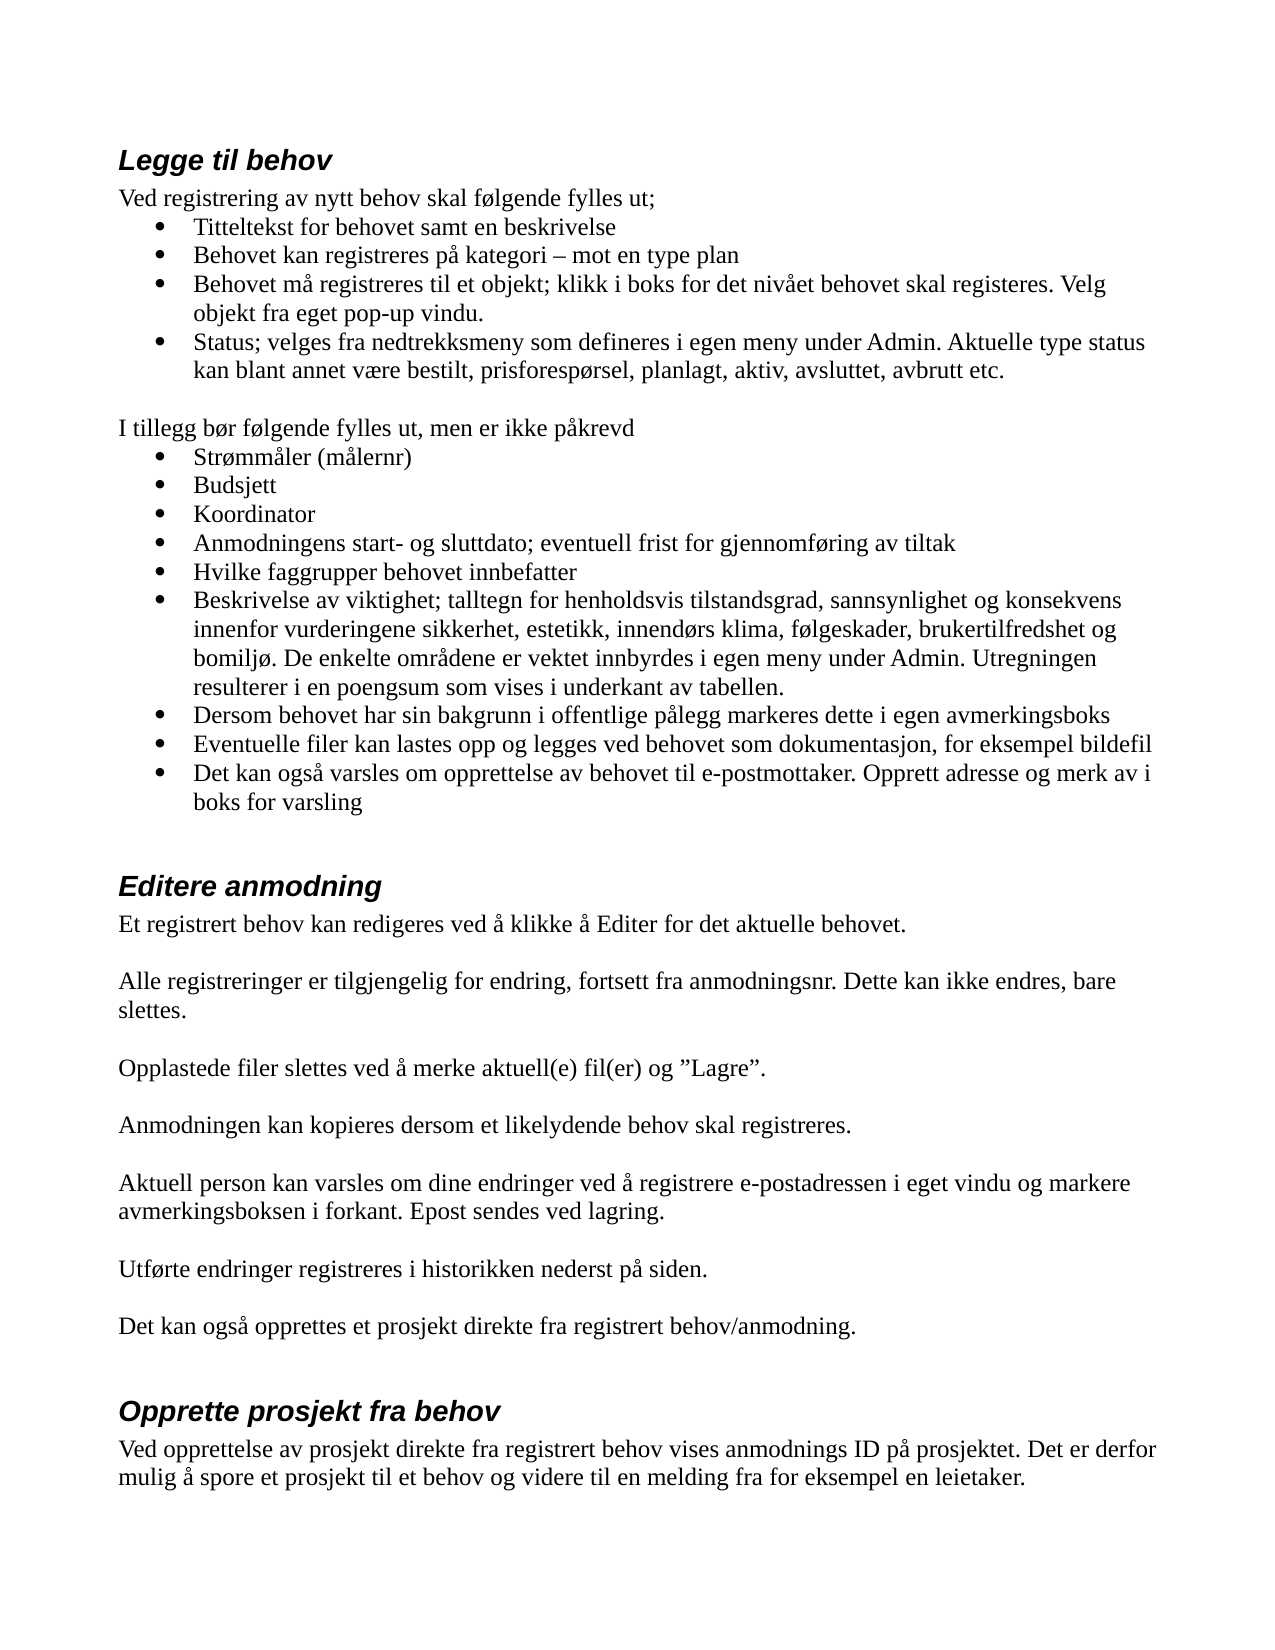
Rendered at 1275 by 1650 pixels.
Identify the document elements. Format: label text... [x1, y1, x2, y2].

list Budsjett [156, 470, 1157, 499]
list Anmodningens start- og sluttdato; eventuell frist for gjennomføring av tiltak [156, 528, 1157, 557]
text Anmodningen kan kopieres dersom et likelydende behov skal registreres. [118, 1110, 1157, 1139]
text Et registrert behov kan redigeres ved å klikke å Editer for det aktuelle behovet. [118, 909, 1157, 938]
list Behovet kan registreres på kategori – mot en type plan [156, 240, 1157, 269]
text Ved opprettelse av prosjekt direkte fra registrert behov vises anmodnings ID på prosjektet. Det er derfor mulig å spore et prosjekt til et behov og videre til en melding fra for eksempel en leietaker. [118, 1434, 1157, 1491]
list Eventuelle filer kan lastes opp og legges ved behovet som dokumentasjon, for eksempel bildefil [156, 729, 1157, 758]
text Aktuell person kan varsles om dine endringer ved å registrere e-postadressen i eget vindu og markere avmerkingsboksen i forkant. Epost sendes ved lagring. [118, 1168, 1157, 1225]
text Det kan også opprettes et prosjekt direkte fra registrert behov/anmodning. [118, 1311, 1157, 1340]
text I tillegg bør følgende fylles ut, men er ikke påkrevd [118, 413, 1157, 442]
list Behovet må registreres til et objekt; klikk i boks for det nivået behovet skal registeres. Velg objekt fra eget pop-up vindu. [156, 269, 1157, 327]
list Strømmåler (målernr) [156, 442, 1157, 470]
list Titteltekst for behovet samt en beskrivelse [156, 212, 1157, 240]
subtitle Opprette prosjekt fra behov [118, 1394, 1157, 1427]
text Alle registreringer er tilgjengelig for endring, fortsett fra anmodningsnr. Dette kan ikke endres, bare slettes. [118, 966, 1157, 1024]
text Utførte endringer registreres i historikken nederst på siden. [118, 1254, 1157, 1283]
subtitle Editere anmodning [118, 869, 1157, 903]
text Ved registrering av nytt behov skal følgende fylles ut; [118, 183, 1157, 212]
list Status; velges fra nedtrekksmeny som defineres i egen meny under Admin. Aktuelle type status kan blant annet være bestilt, prisforespørsel, planlagt, aktiv, avsluttet, avbrutt etc. [156, 327, 1157, 384]
list Beskrivelse av viktighet; talltegn for henholdsvis tilstandsgrad, sannsynlighet og konsekvens innenfor vurderingene sikkerhet, estetikk, innendørs klima, følgeskader, brukertilfredshet og bomiljø. De enkelte områdene er vektet innbyrdes i egen meny under Admin. Utregningen resulterer i en poengsum som vises i underkant av tabellen. [156, 585, 1157, 700]
list Koordinator [156, 499, 1157, 528]
list Det kan også varsles om opprettelse av behovet til e-postmottaker. Opprett adresse og merk av i boks for varsling [156, 758, 1157, 815]
subtitle Legge til behov [118, 143, 1157, 177]
list Hvilke faggrupper behovet innbefatter [156, 557, 1157, 585]
list Dersom behovet har sin bakgrunn i offentlige pålegg markeres dette i egen avmerkingsboks [156, 700, 1157, 729]
text Opplastede filer slettes ved å merke aktuell(e) fil(er) og ”Lagre”. [118, 1053, 1157, 1081]
